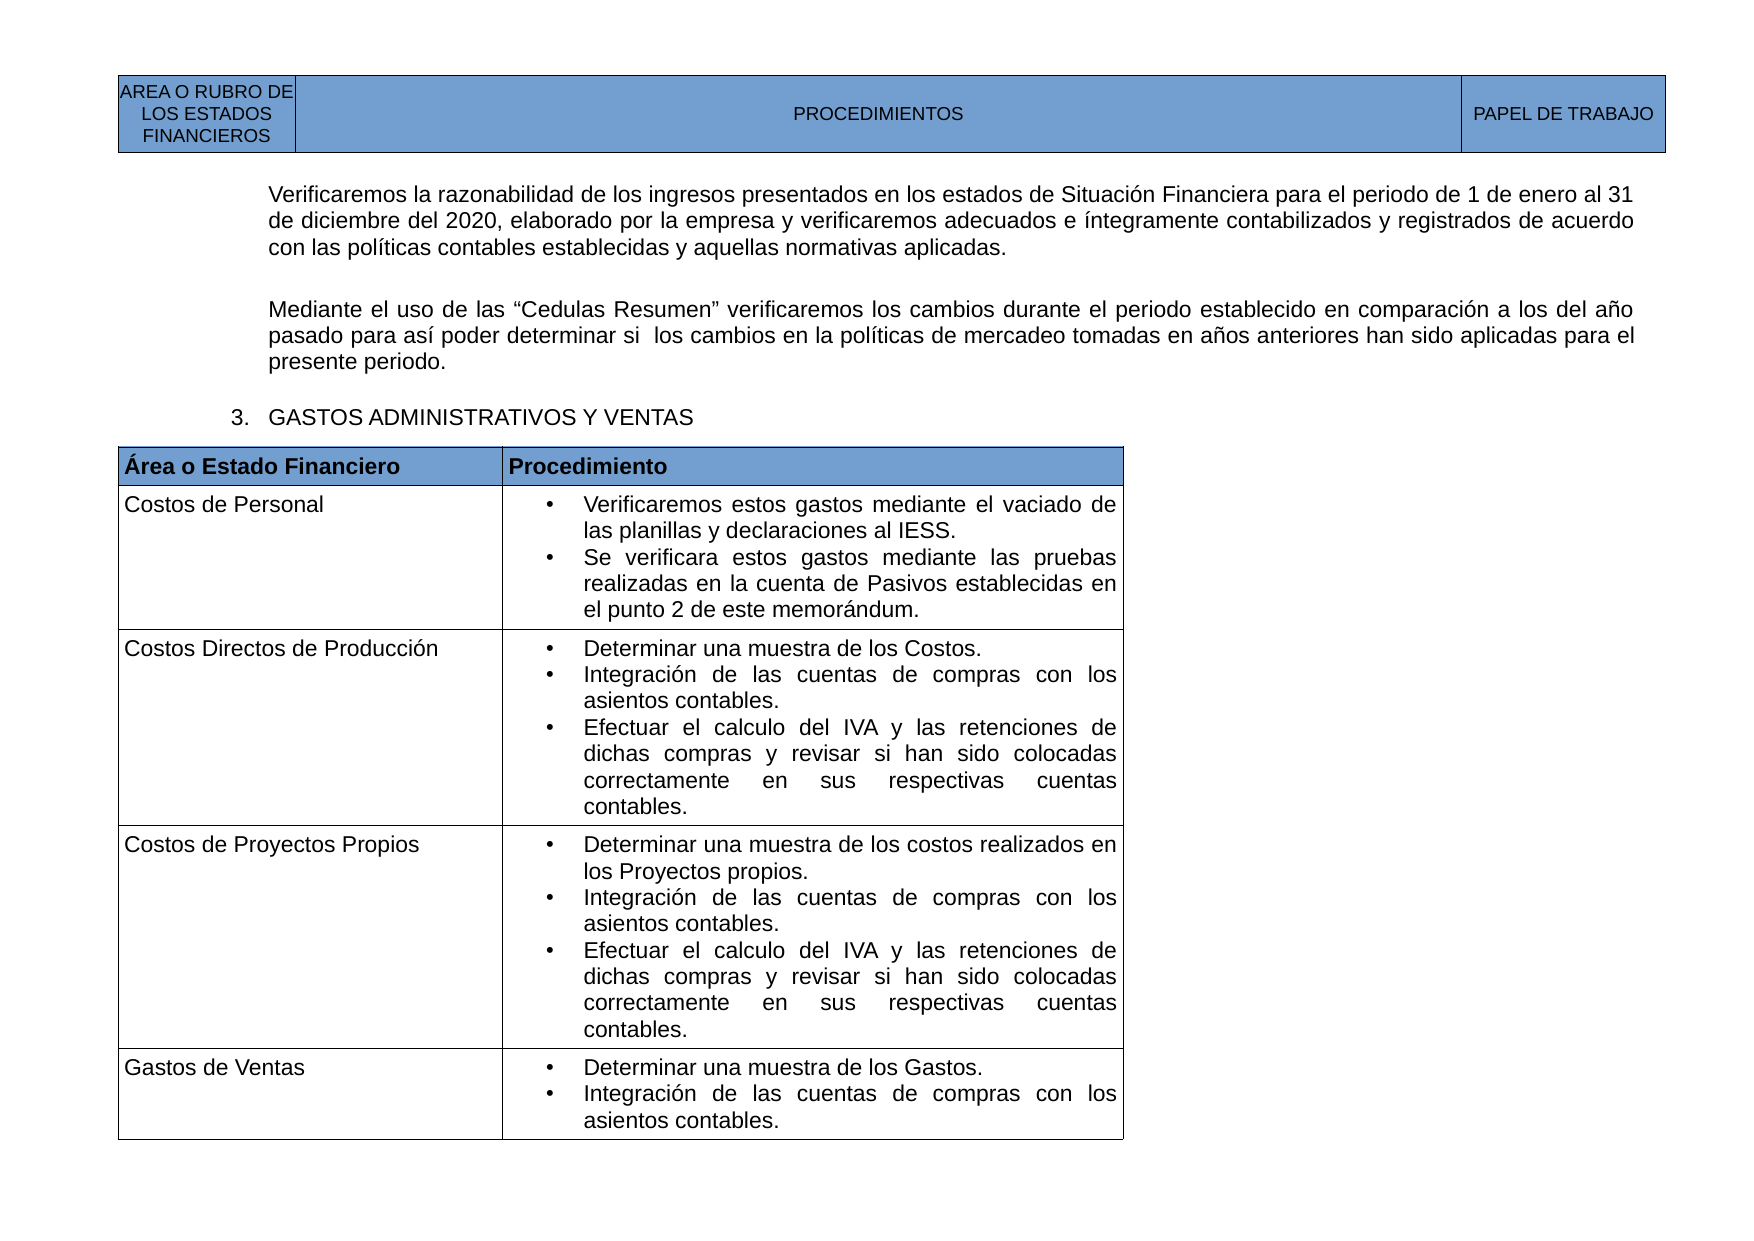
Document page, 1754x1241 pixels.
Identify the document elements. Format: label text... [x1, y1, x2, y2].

list GASTOS ADMINISTRATIVOS Y VENTAS [231, 404, 1636, 431]
text Mediante el uso de las “Cedulas Resumen” verificaremos los cambios durante el periodo establecido en comparación a los del año pasado para así poder determinar si los cambios en la políticas de mercadeo tomadas en años anteriores han sido aplicadas para el presente periodo. [268, 296, 1636, 375]
table_cell Determinar una muestra de los Costos. Integración de las cuentas de compras con los asientos contables. Efectuar el calculo del IVA y las retenciones de dichas compras y revisar si han sido colocadas correctamente en sus respectivas cuentas contables. [503, 630, 1123, 825]
text Verificaremos la razonabilidad de los ingresos presentados en los estados de Situación Financiera para el periodo de 1 de enero al 31 de diciembre del 2020, elaborado por la empresa y verificaremos adecuados e íntegramente contabilizados y registrados de acuerdo con las políticas contables establecidas y aquellas normativas aplicadas. [268, 181, 1636, 260]
table_cell Costos de Personal [119, 486, 502, 628]
table_cell Costos Directos de Producción [119, 630, 502, 825]
table_cell Determinar una muestra de los costos realizados en los Proyectos propios. Integración de las cuentas de compras con los asientos contables. Efectuar el calculo del IVA y las retenciones de dichas compras y revisar si han sido colocadas correctamente en sus respectivas cuentas contables. [503, 826, 1123, 1048]
table_header Área o Estado Financiero [119, 448, 502, 485]
table_cell Costos de Proyectos Propios [119, 826, 502, 1048]
table_cell Determinar una muestra de los Gastos. Integración de las cuentas de compras con los asientos contables. Efectuar el calculo del IVA y las retenciones de dichas compras y revisar si han sido colocadas correctamente en sus respectivas cuentas contables. [503, 1049, 1123, 1139]
table_cell Verificaremos estos gastos mediante el vaciado de las planillas y declaraciones al IESS. Se verificara estos gastos mediante las pruebas realizadas en la cuenta de Pasivos establecidas en el punto 2 de este memorándum. [503, 486, 1123, 628]
table_header Procedimiento [503, 448, 1123, 485]
table_cell Gastos de Ventas [119, 1049, 502, 1139]
